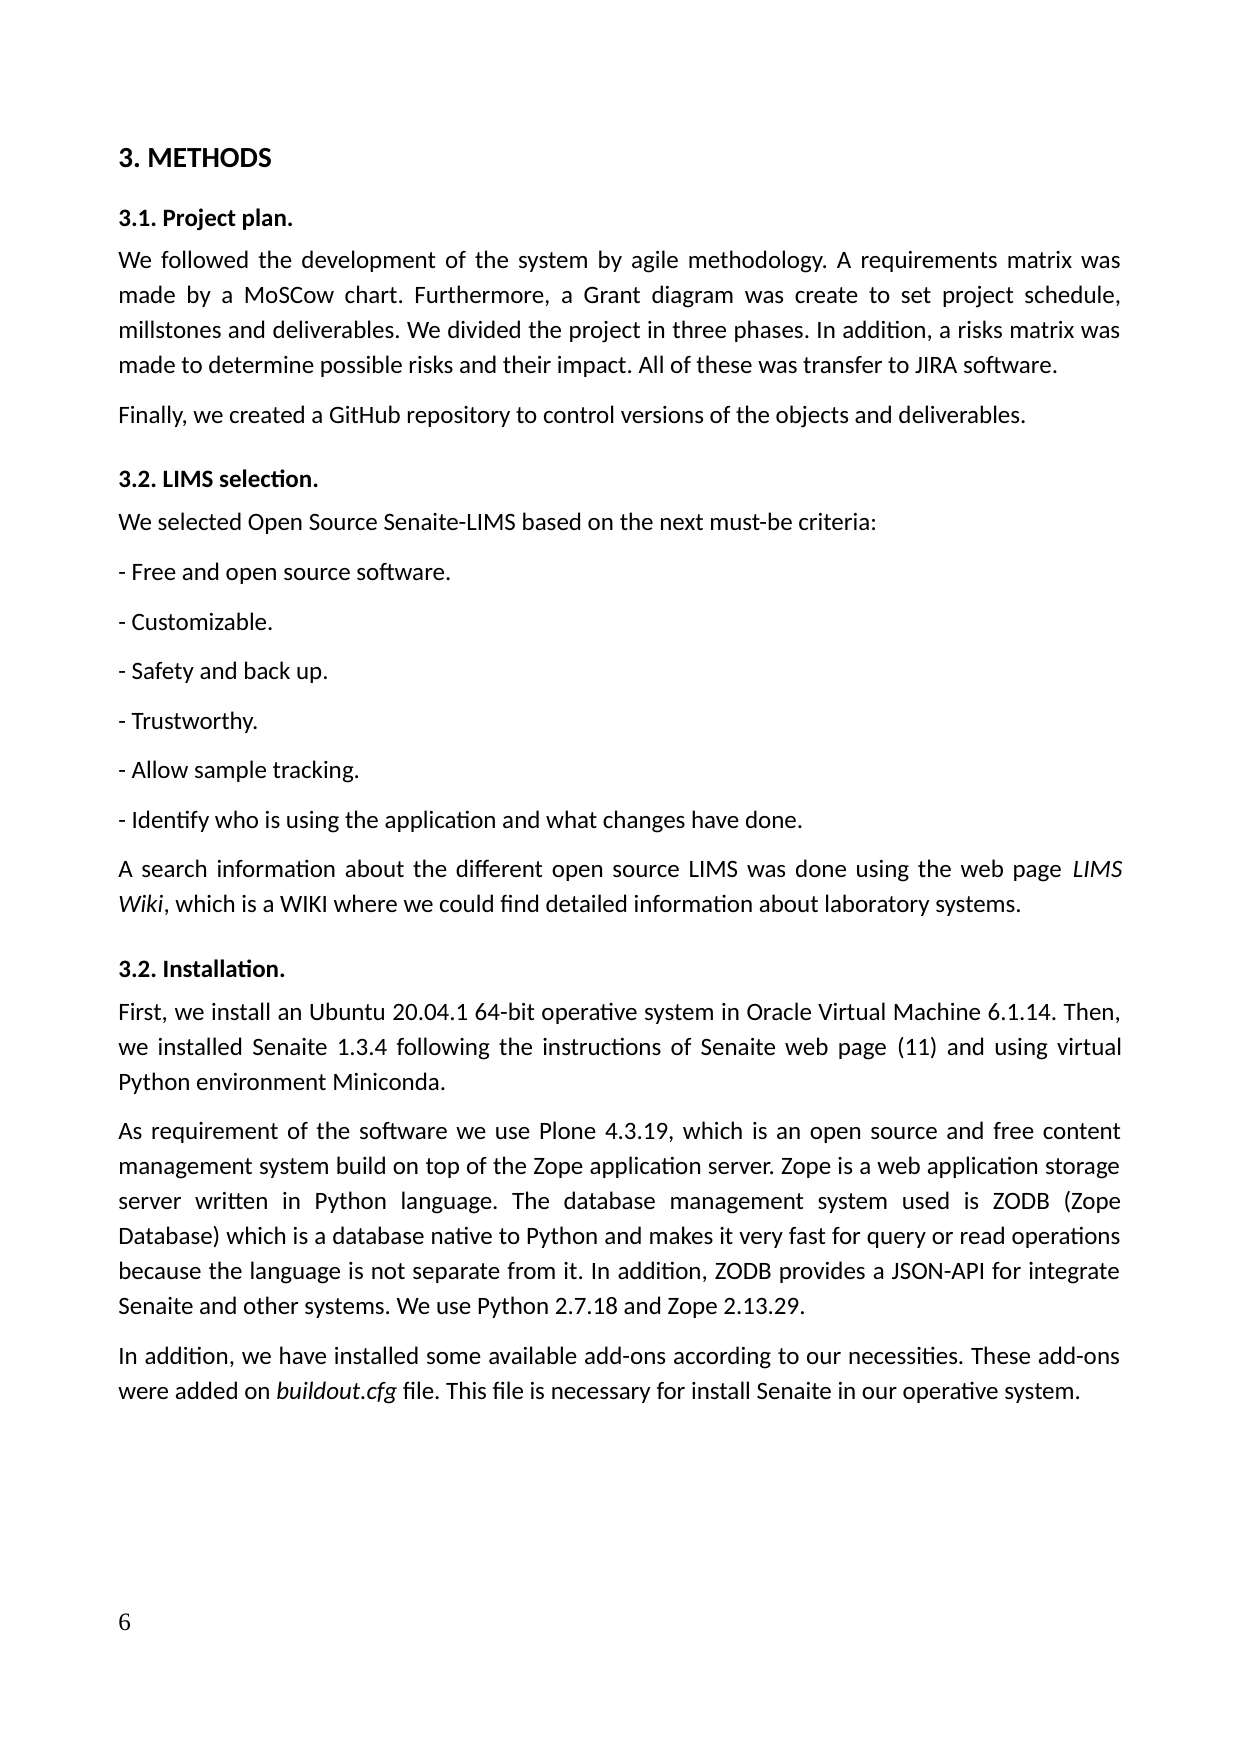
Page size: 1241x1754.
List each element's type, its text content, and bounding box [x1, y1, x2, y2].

text - Free and open source software. [118, 556, 1122, 587]
text - Safety and back up. [118, 655, 1122, 686]
subtitle 3.2. LIMS selection. [118, 463, 1122, 494]
text - Trustworthy. [118, 705, 1122, 735]
text A search information about the different open source LIMS was done using the web page LIMS Wiki, which is a WIKI where we could find detailed information about laboratory systems. [118, 853, 1122, 919]
subtitle 3.2. Installation. [118, 953, 1122, 983]
text - Customizable. [118, 606, 1122, 636]
text In addition, we have installed some available add-ons according to our necessities. These add-ons were added on buildout.cfg file. This file is necessary for install Senaite in our operative system. [118, 1340, 1122, 1405]
text We selected Open Source Senaite-LIMS based on the next must-be criteria: [118, 506, 1122, 537]
text - Identify who is using the application and what changes have done. [118, 804, 1122, 834]
subtitle 3. METHODS [118, 139, 1122, 174]
subtitle 3.1. Project plan. [118, 202, 1122, 232]
text - Allow sample tracking. [118, 754, 1122, 785]
text As requirement of the software we use Plone 4.3.19, which is an open source and free content management system build on top of the Zope application server. Zope is a web application storage server written in Python language. The database management system used is ZODB (Zope Database) which is a database native to Python and makes it very fast for query or read operations because the language is not separate from it. In addition, ZODB provides a JSON-API for integrate Senaite and other systems. We use Python 2.7.18 and Zope 2.13.29. [118, 1115, 1122, 1321]
text First, we install an Ubuntu 20.04.1 64-bit operative system in Oracle Virtual Machine 6.1.14. Then, we installed Senaite 1.3.4 following the instructions of Senaite web page (11)⁠ and using virtual Python environment Miniconda. [118, 996, 1122, 1096]
text We followed the development of the system by agile methodology. A requirements matrix was made by a MoSCow chart. Furthermore, a Grant diagram was create to set project schedule, millstones and deliverables. We divided the project in three phases. In addition, a risks matrix was made to determine possible risks and their impact. All of these was transfer to JIRA software. [118, 245, 1122, 380]
text Finally, we created a GitHub repository to control versions of the objects and deliverables. [118, 399, 1122, 430]
